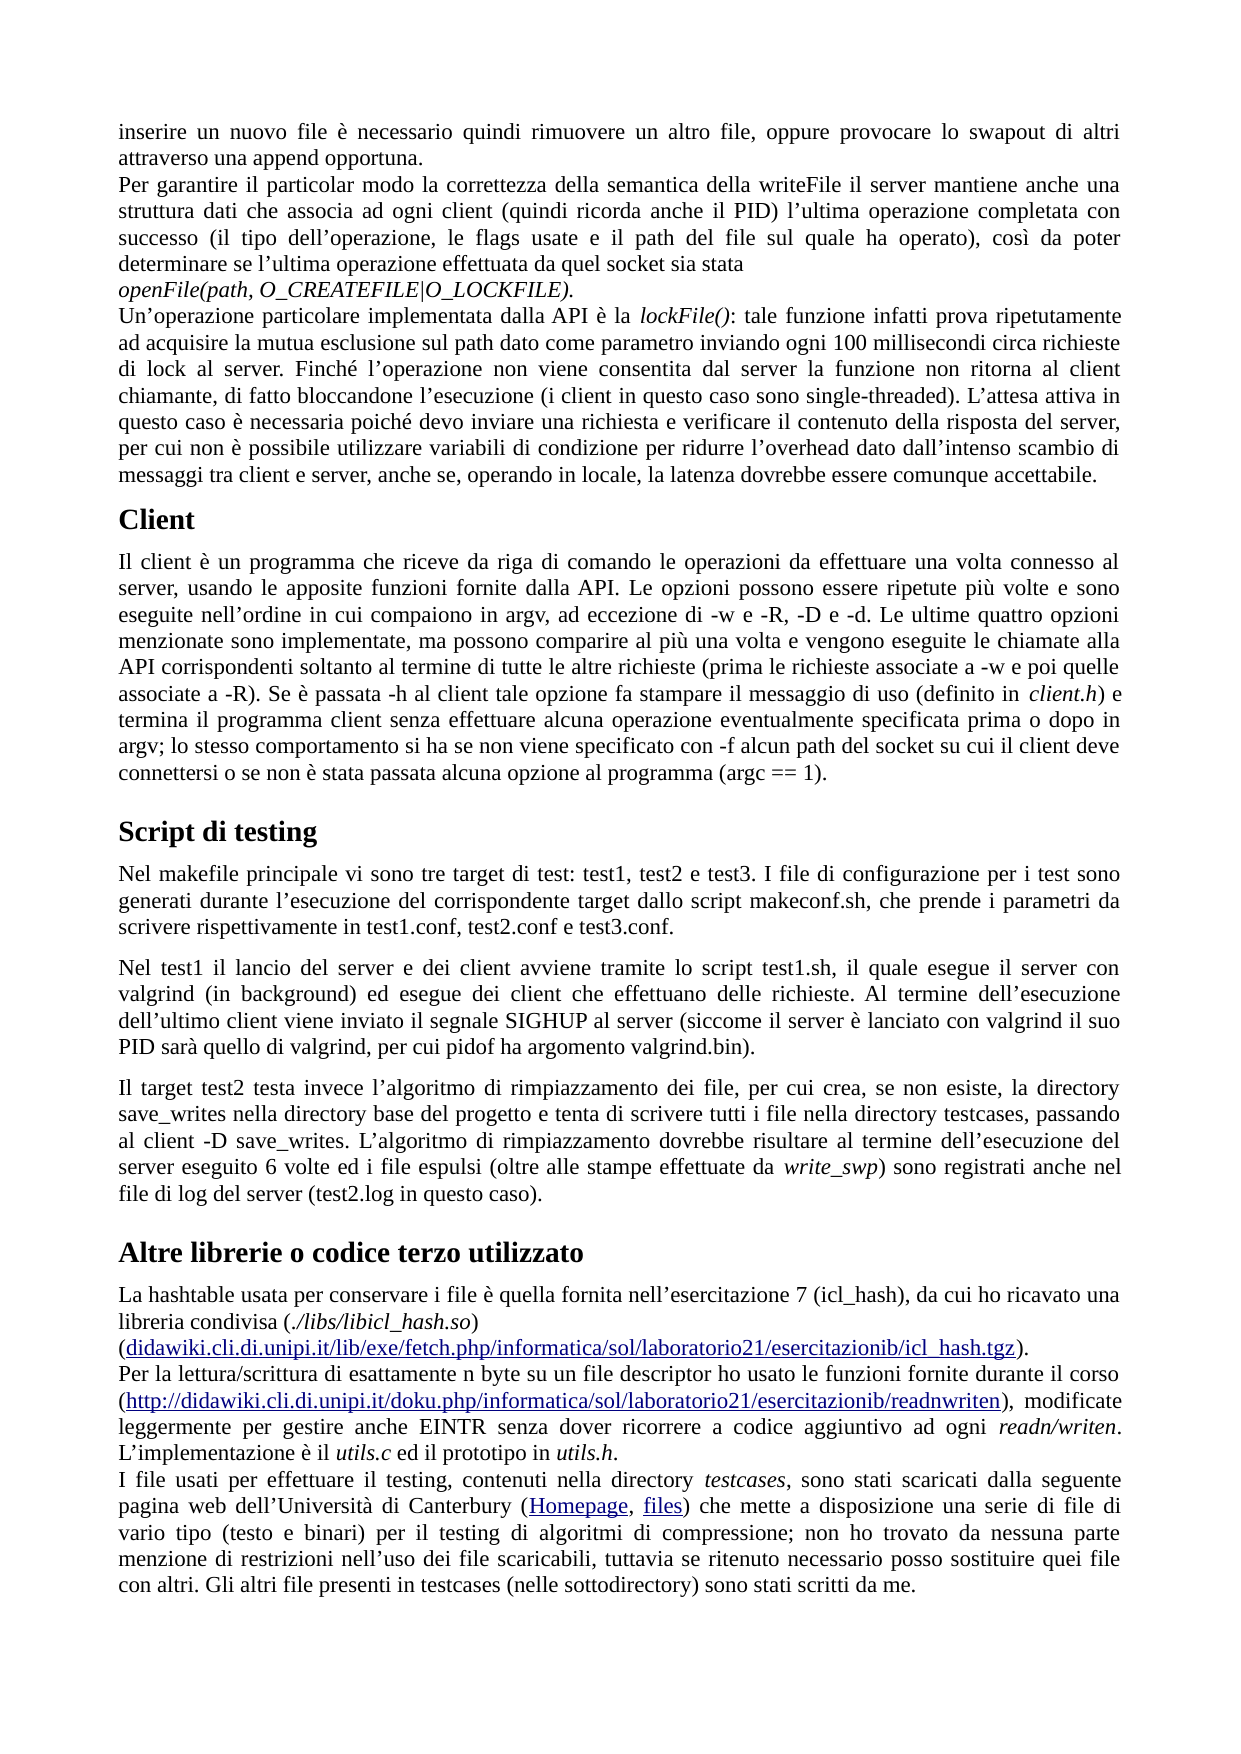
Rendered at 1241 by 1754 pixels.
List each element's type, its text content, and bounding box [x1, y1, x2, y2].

subtitle Altre librerie o codice terzo utilizzato [118, 1235, 1122, 1269]
subtitle Client [118, 502, 1122, 535]
text inserire un nuovo file è necessario quindi rimuovere un altro file, oppure provocare lo swapout di altri attraverso una append opportuna. [118, 118, 1122, 171]
text Un’operazione particolare implementata dalla API è la lockFile(): tale funzione infatti prova ripetutamente ad acquisire la mutua esclusione sul path dato come parametro inviando ogni 100 millisecondi circa richieste di lock al server. Finché l’operazione non viene consentita dal server la funzione non ritorna al client chiamante, di fatto bloccandone l’esecuzione (i client in questo caso sono single-threaded). L’attesa attiva in questo caso è necessaria poiché devo inviare una richiesta e verificare il contenuto della risposta del server, per cui non è possibile utilizzare variabili di condizione per ridurre l’overhead dato dall’intenso scambio di messaggi tra client e server, anche se, operando in locale, la latenza dovrebbe essere comunque accettabile. [118, 303, 1122, 487]
text Il target test2 testa invece l’algoritmo di rimpiazzamento dei file, per cui crea, se non esiste, la directory save_writes nella directory base del progetto e tenta di scrivere tutti i file nella directory testcases, passando al client -D save_writes. L’algoritmo di rimpiazzamento dovrebbe risultare al termine dell’esecuzione del server eseguito 6 volte ed i file espulsi (oltre alle stampe effettuate da write_swp) sono registrati anche nel file di log del server (test2.log in questo caso). [118, 1074, 1122, 1206]
text openFile(path, O_CREATEFILE|O_LOCKFILE). [118, 276, 1122, 303]
text (didawiki.cli.di.unipi.it/lib/exe/fetch.php/informatica/sol/laboratorio21/esercitazionib/icl_hash.tgz). [118, 1334, 1122, 1360]
text Nel makefile principale vi sono tre target di test: test1, test2 e test3. I file di configurazione per i test sono generati durante l’esecuzione del corrispondente target dallo script makeconf.sh, che prende i parametri da scrivere rispettivamente in test1.conf, test2.conf e test3.conf. [118, 861, 1122, 939]
text La hashtable usata per conservare i file è quella fornita nell’esercitazione 7 (icl_hash), da cui ho ricavato una libreria condivisa (./libs/libicl_hash.so) [118, 1281, 1122, 1334]
text Per garantire il particolar modo la correttezza della semantica della writeFile il server mantiene anche una struttura dati che associa ad ogni client (quindi ricorda anche il PID) l’ultima operazione completata con successo (il tipo dell’operazione, le flags usate e il path del file sul quale ha operato), così da poter determinare se l’ultima operazione effettuata da quel socket sia stata [118, 171, 1122, 276]
text I file usati per effettuare il testing, contenuti nella directory testcases, sono stati scaricati dalla seguente pagina web dell’Università di Canterbury (Homepage, files) che mette a disposizione una serie di file di vario tipo (testo e binari) per il testing di algoritmi di compressione; non ho trovato da nessuna parte menzione di restrizioni nell’uso dei file scaricabili, tuttavia se ritenuto necessario posso sostituire quei file con altri. Gli altri file presenti in testcases (nelle sottodirectory) sono stati scritti da me. [118, 1466, 1122, 1598]
text Il client è un programma che riceve da riga di comando le operazioni da effettuare una volta connesso al server, usando le apposite funzioni fornite dalla API. Le opzioni possono essere ripetute più volte e sono eseguite nell’ordine in cui compaiono in argv, ad eccezione di -w e -R, -D e -d. Le ultime quattro opzioni menzionate sono implementate, ma possono comparire al più una volta e vengono eseguite le chiamate alla API corrispondenti soltanto al termine di tutte le altre richieste (prima le richieste associate a -w e poi quelle associate a -R). Se è passata -h al client tale opzione fa stampare il messaggio di uso (definito in client.h) e termina il programma client senza effettuare alcuna operazione eventualmente specificata prima o dopo in argv; lo stesso comportamento si ha se non viene specificato con -f alcun path del socket su cui il client deve connettersi o se non è stata passata alcuna opzione al programma (argc == 1). [118, 548, 1122, 785]
text Nel test1 il lancio del server e dei client avviene tramite lo script test1.sh, il quale esegue il server con valgrind (in background) ed esegue dei client che effettuano delle richieste. Al termine dell’esecuzione dell’ultimo client viene inviato il segnale SIGHUP al server (siccome il server è lanciato con valgrind il suo PID sarà quello di valgrind, per cui pidof ha argomento valgrind.bin). [118, 954, 1122, 1059]
text Per la lettura/scrittura di esattamente n byte su un file descriptor ho usato le funzioni fornite durante il corso (http://didawiki.cli.di.unipi.it/doku.php/informatica/sol/laboratorio21/esercitazionib/readnwriten), modificate leggermente per gestire anche EINTR senza dover ricorrere a codice aggiuntivo ad ogni readn/writen. L’implementazione è il utils.c ed il prototipo in utils.h. [118, 1360, 1122, 1466]
subtitle Script di testing [118, 814, 1122, 848]
